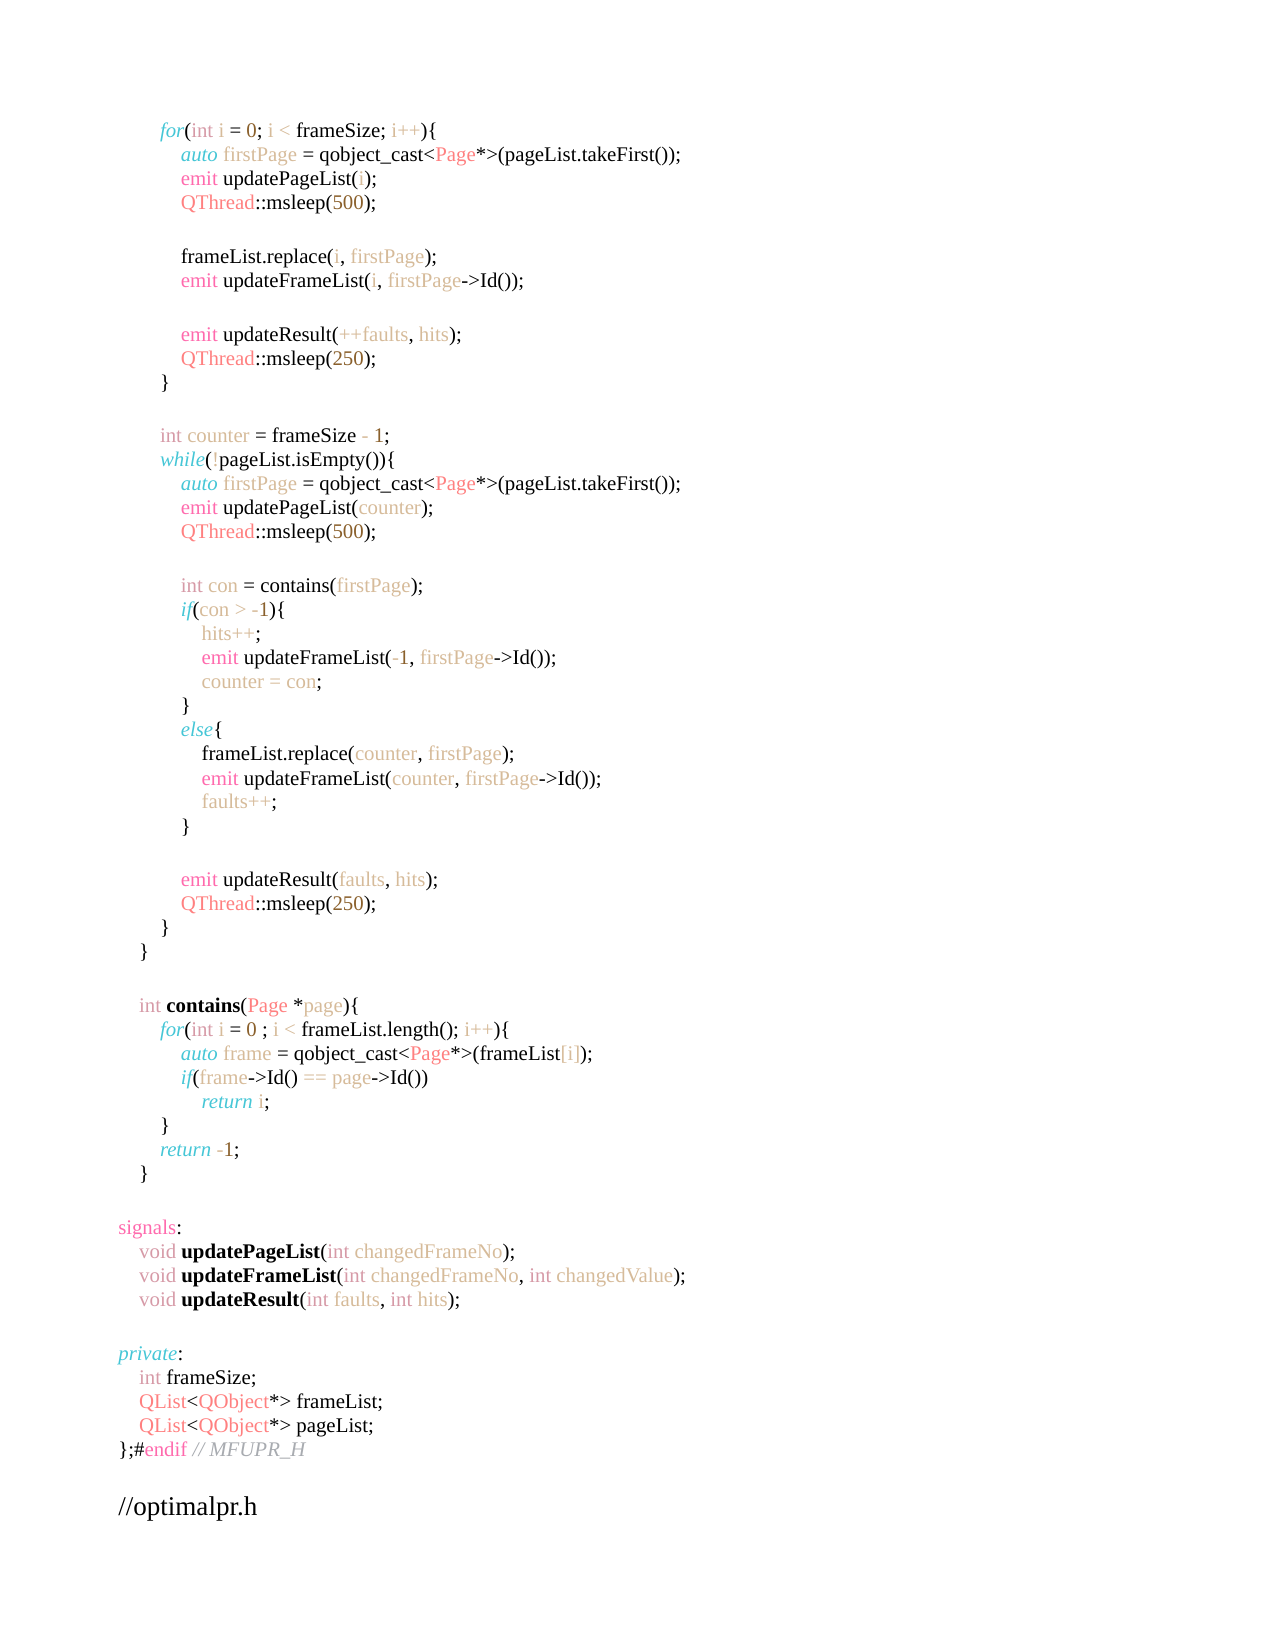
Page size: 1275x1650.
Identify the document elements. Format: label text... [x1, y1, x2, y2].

text for(int i = 0 ; i < frameList.length(); i++){ [118, 1017, 1157, 1041]
text emit updateResult(++faults, hits); [118, 321, 1157, 346]
text hits++; [118, 621, 1157, 645]
text if(con > -1){ [118, 597, 1157, 621]
text return -1; [118, 1137, 1157, 1161]
text for(int i = 0; i < frameSize; i++){ [118, 118, 1157, 142]
text void updateResult(int faults, int hits); [118, 1287, 1157, 1311]
text };#endif // MFUPR_H [118, 1437, 1157, 1461]
text } [118, 1113, 1157, 1137]
text emit updateFrameList(counter, firstPage->Id()); [118, 765, 1157, 789]
text QThread::msleep(500); [118, 190, 1157, 214]
text signals: [118, 1215, 1157, 1239]
text emit updatePageList(i); [118, 166, 1157, 190]
text void updatePageList(int changedFrameNo); [118, 1239, 1157, 1263]
text frameList.replace(i, firstPage); [118, 244, 1157, 268]
text //optimalpr.h [118, 1490, 1157, 1521]
text while(!pageList.isEmpty()){ [118, 447, 1157, 471]
text } [118, 939, 1157, 963]
text int frameSize; [118, 1364, 1157, 1389]
text QList<QObject*> pageList; [118, 1413, 1157, 1437]
text private: [118, 1341, 1157, 1364]
text auto firstPage = qobject_cast<Page*>(pageList.takeFirst()); [118, 142, 1157, 166]
text } [118, 369, 1157, 394]
text QThread::msleep(500); [118, 519, 1157, 543]
text frameList.replace(counter, firstPage); [118, 741, 1157, 765]
text } [118, 1161, 1157, 1185]
text } [118, 813, 1157, 838]
text counter = con; [118, 669, 1157, 693]
text QList<QObject*> frameList; [118, 1389, 1157, 1413]
text QThread::msleep(250); [118, 891, 1157, 915]
text emit updateResult(faults, hits); [118, 867, 1157, 891]
text emit updatePageList(counter); [118, 495, 1157, 519]
text faults++; [118, 789, 1157, 813]
text emit updateFrameList(-1, firstPage->Id()); [118, 645, 1157, 669]
text void updateFrameList(int changedFrameNo, int changedValue); [118, 1263, 1157, 1287]
text emit updateFrameList(i, firstPage->Id()); [118, 268, 1157, 292]
text int con = contains(firstPage); [118, 573, 1157, 597]
text QThread::msleep(250); [118, 346, 1157, 369]
text if(frame->Id() == page->Id()) [118, 1065, 1157, 1089]
text } [118, 915, 1157, 939]
text auto firstPage = qobject_cast<Page*>(pageList.takeFirst()); [118, 471, 1157, 495]
text int contains(Page *page){ [118, 993, 1157, 1017]
text } [118, 693, 1157, 717]
text auto frame = qobject_cast<Page*>(frameList[i]); [118, 1041, 1157, 1065]
text int counter = frameSize - 1; [118, 423, 1157, 447]
text else{ [118, 717, 1157, 741]
text return i; [118, 1089, 1157, 1113]
